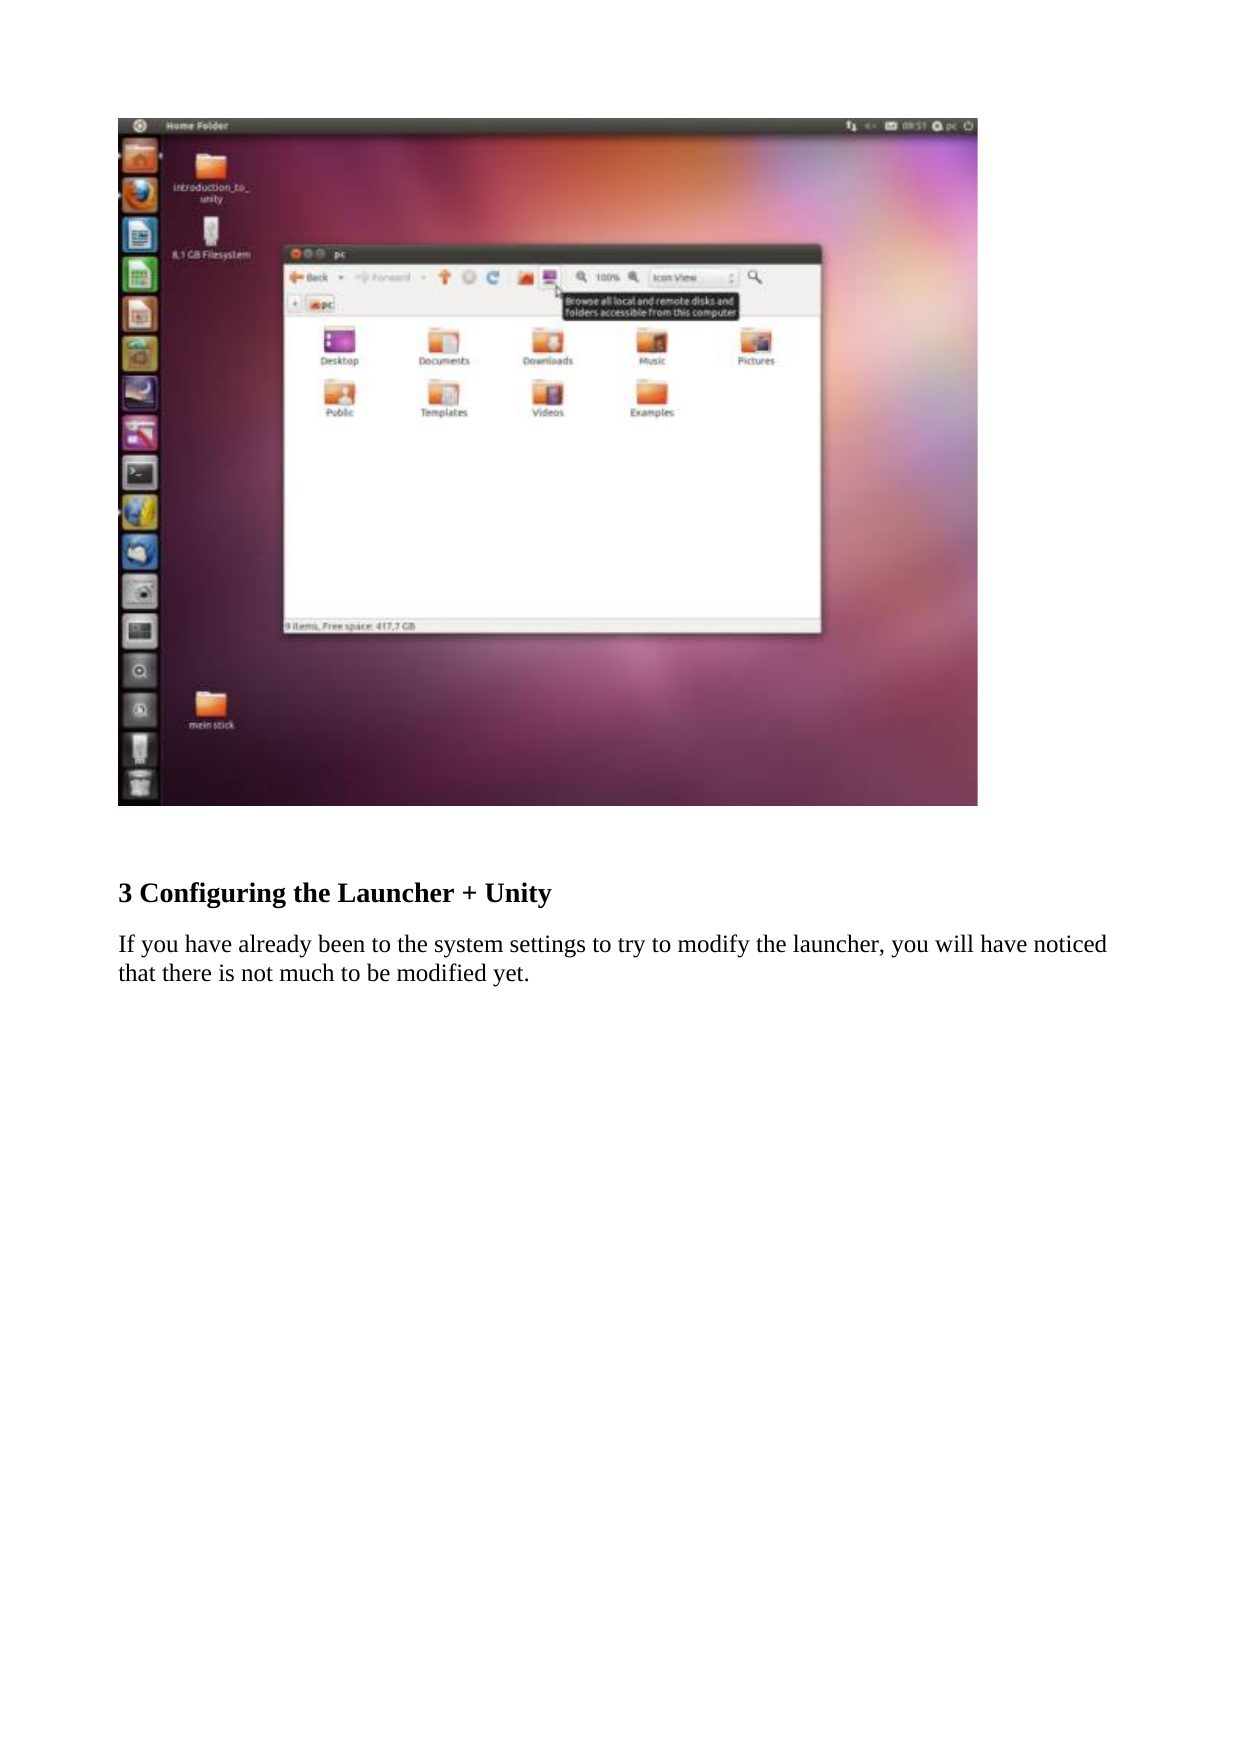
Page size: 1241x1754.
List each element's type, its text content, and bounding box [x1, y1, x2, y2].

text If you have already been to the system settings to try to modify the launcher, you will have noticed that there is not much to be modified yet. [118, 929, 1122, 987]
text 3 Configuring the Launcher + Unity [118, 876, 1122, 908]
